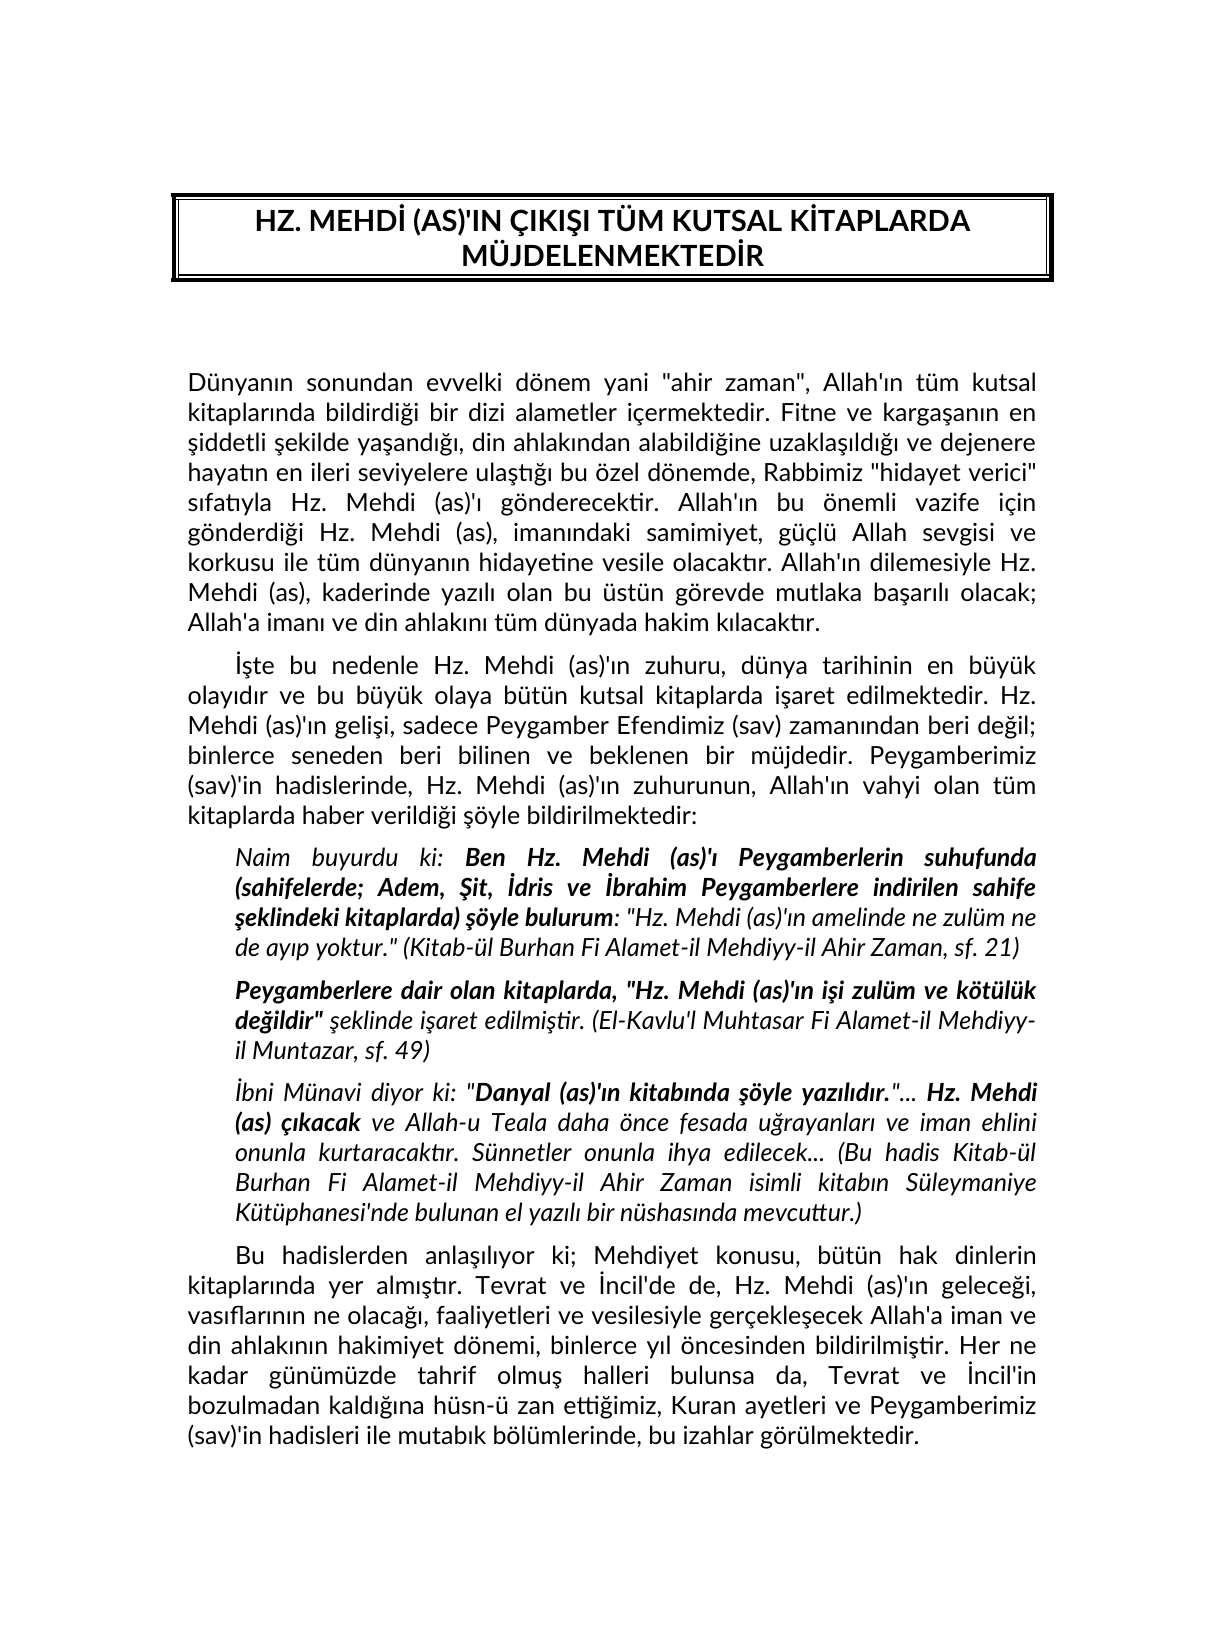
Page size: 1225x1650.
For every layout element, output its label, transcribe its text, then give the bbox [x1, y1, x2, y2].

text Bu hadislerden anlaşılıyor ki; Mehdiyet konusu, bütün hak dinlerin kitaplarında yer almıştır. Tevrat ve İncil'de de, Hz. Mehdi (as)'ın geleceği, vasıflarının ne olacağı, faaliyetleri ve vesilesiyle gerçekleşecek Allah'a iman ve din ahlakının hakimiyet dönemi, binlerce yıl öncesinden bildirilmiştir. Her ne kadar günümüzde tahrif olmuş halleri bulunsa da, Tevrat ve İncil'in bozulmadan kaldığına hüsn-ü zan ettiğimiz, Kuran ayetleri ve Peygamberimiz (sav)'in hadisleri ile mutabık bölümlerinde, bu izahlar görülmektedir. [187, 1239, 1037, 1449]
text HZ. MEHDİ (AS)'IN ÇIKIŞI TÜM KUTSAL KİTAPLARDA MÜJDELENMEKTEDİR [179, 200, 1046, 274]
text Peygamberlere dair olan kitaplarda, "Hz. Mehdi (as)'ın işi zulüm ve kötülük değildir" şeklinde işaret edilmiştir. (El-Kavlu'l Muhtasar Fi Alamet-il Mehdiyy-il Muntazar, sf. 49) [235, 974, 1037, 1064]
text Dünyanın sonundan evvelki dönem yani "ahir zaman", Allah'ın tüm kutsal kitaplarında bildirdiği bir dizi alametler içermektedir. Fitne ve kargaşanın en şiddetli şekilde yaşandığı, din ahlakından alabildiğine uzaklaşıldığı ve dejenere hayatın en ileri seviyelere ulaştığı bu özel dönemde, Rabbimiz "hidayet verici" sıfatıyla Hz. Mehdi (as)'ı gönderecektir. Allah'ın bu önemli vazife için gönderdiği Hz. Mehdi (as), imanındaki samimiyet, güçlü Allah sevgisi ve korkusu ile tüm dünyanın hidayetine vesile olacaktır. Allah'ın dilemesiyle Hz. Mehdi (as), kaderinde yazılı olan bu üstün görevde mutlaka başarılı olacak; Allah'a imanı ve din ahlakını tüm dünyada hakim kılacaktır. [187, 337, 1037, 637]
text İbni Münavi diyor ki: "Danyal (as)'ın kitabında şöyle yazılıdır."... Hz. Mehdi (as) çıkacak ve Allah-u Teala daha önce fesada uğrayanları ve iman ehlini onunla kurtaracaktır. Sünnetler onunla ihya edilecek... (Bu hadis Kitab-ül Burhan Fi Alamet-il Mehdiyy-il Ahir Zaman isimli kitabın Süleymaniye Kütüphanesi'nde bulunan el yazılı bir nüshasında mevcuttur.) [235, 1077, 1037, 1227]
text Naim buyurdu ki: Ben Hz. Mehdi (as)'ı Peygamberlerin suhufunda (sahifelerde; Adem, Şit, İdris ve İbrahim Peygamberlere indirilen sahife şeklindeki kitaplarda) şöyle bulurum: "Hz. Mehdi (as)'ın amelinde ne zulüm ne de ayıp yoktur." (Kitab-ül Burhan Fi Alamet-il Mehdiyy-il Ahir Zaman, sf. 21) [235, 842, 1037, 962]
text İşte bu nedenle Hz. Mehdi (as)'ın zuhuru, dünya tarihinin en büyük olayıdır ve bu büyük olaya bütün kutsal kitaplarda işaret edilmektedir. Hz. Mehdi (as)'ın gelişi, sadece Peygamber Efendimiz (sav) zamanından beri değil; binlerce seneden beri bilinen ve beklenen bir müjdedir. Peygamberimiz (sav)'in hadislerinde, Hz. Mehdi (as)'ın zuhurunun, Allah'ın vahyi olan tüm kitaplarda haber verildiği şöyle bildirilmektedir: [187, 649, 1037, 829]
